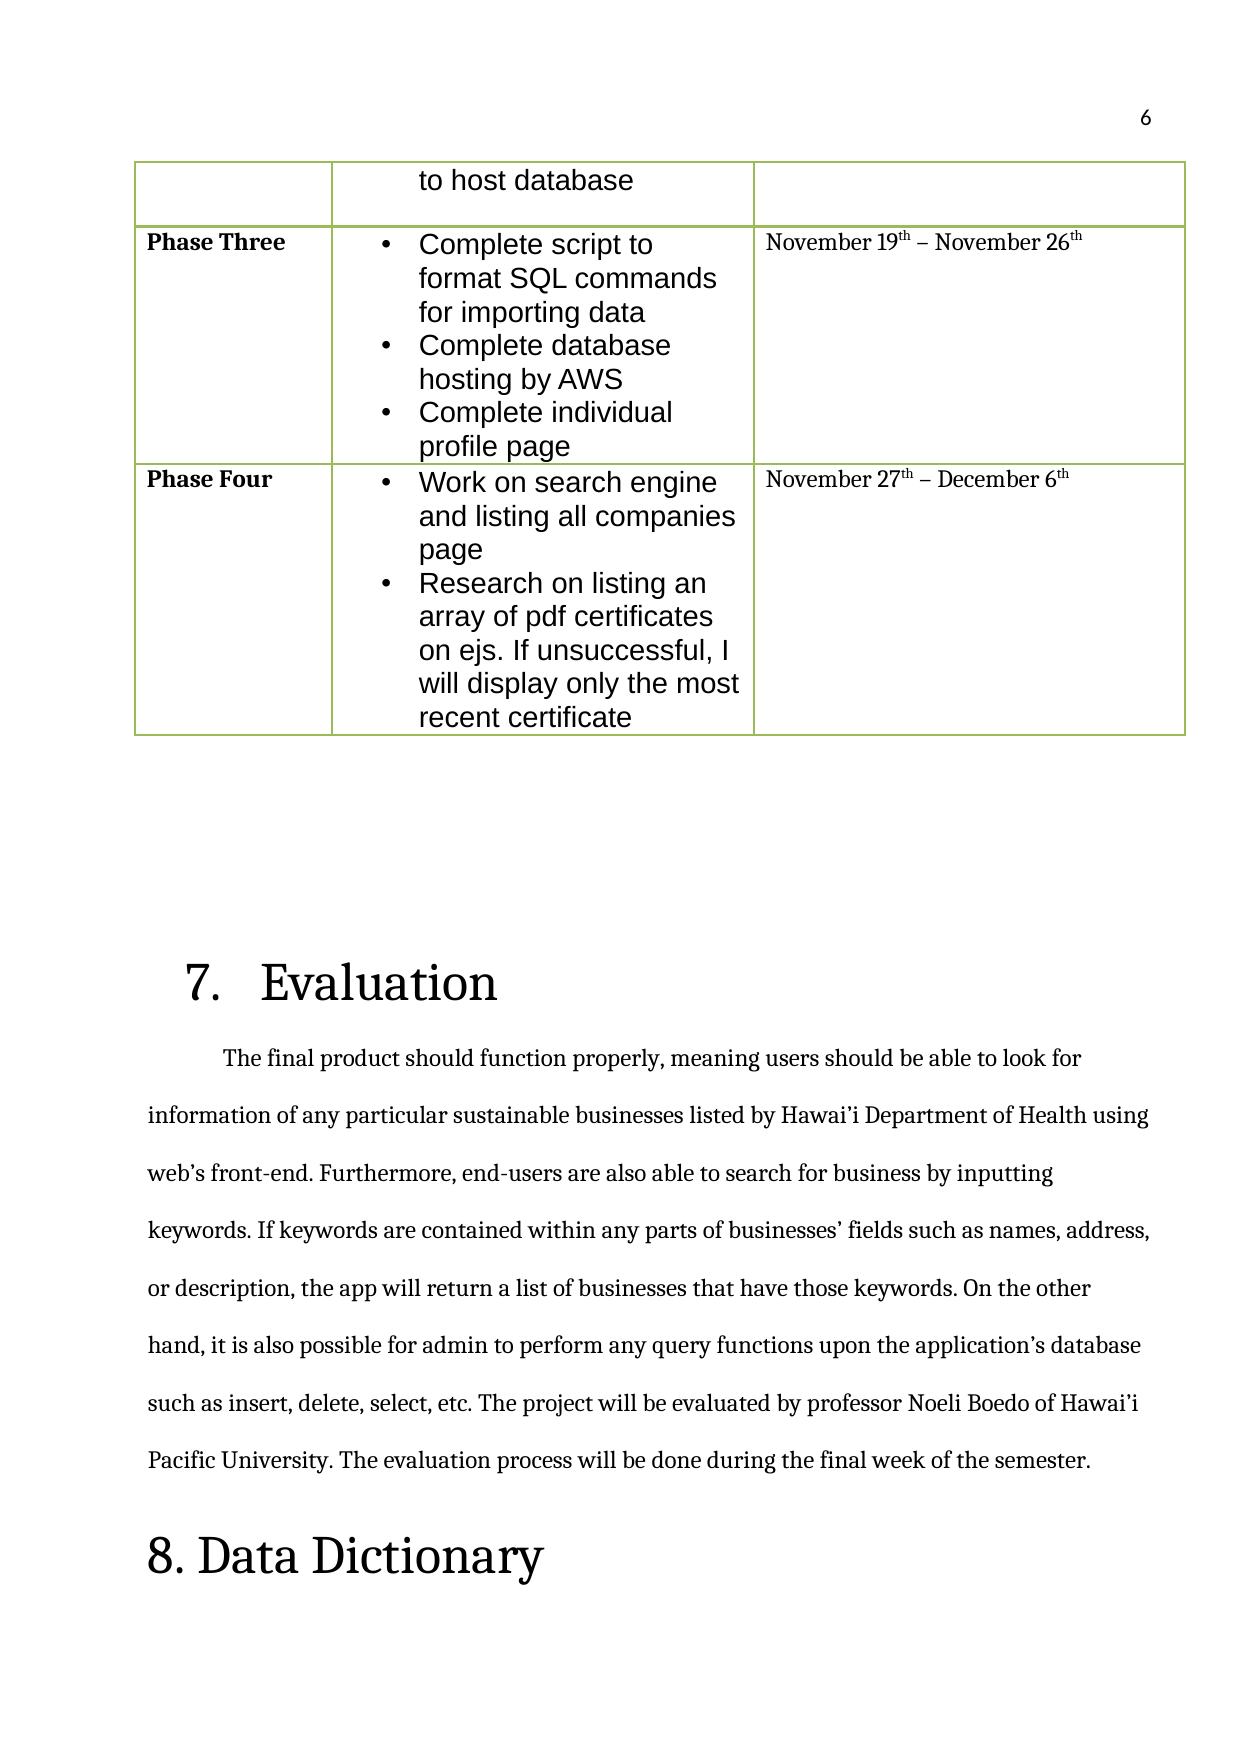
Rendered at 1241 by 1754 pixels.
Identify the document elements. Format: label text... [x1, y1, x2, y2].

table_cell November 27th – December 6th [755, 465, 1184, 734]
table_cell November 19th – November 26th [755, 228, 1184, 463]
list Evaluation [185, 951, 1152, 1013]
table_cell [136, 163, 331, 225]
table_cell Complete script to format SQL commands for importing data Complete database hosting by AWS Complete individual profile page [333, 228, 753, 463]
text 8. Data Dictionary [148, 1524, 1152, 1587]
table_cell to host database [333, 163, 753, 225]
table_cell Phase Four [136, 465, 331, 734]
table_cell Work on search engine and listing all companies page Research on listing an array of pdf certificates on ejs. If unsuccessful, I will display only the most recent certificate [333, 465, 753, 734]
text The final product should function properly, meaning users should be able to look for information of any particular sustainable businesses listed by Hawai’i Department of Health using web’s front-end. Furthermore, end-users are also able to search for business by inputting keywords. If keywords are contained within any parts of businesses’ fields such as names, address, or description, the app will return a list of businesses that have those keywords. On the other hand, it is also possible for admin to perform any query functions upon the application’s database such as insert, delete, select, etc. The project will be evaluated by professor Noeli Boedo of Hawai’i Pacific University. The evaluation process will be done during the final week of the semester. [148, 1043, 1152, 1475]
table_cell [755, 163, 1184, 225]
table_cell Phase Three [136, 228, 331, 463]
